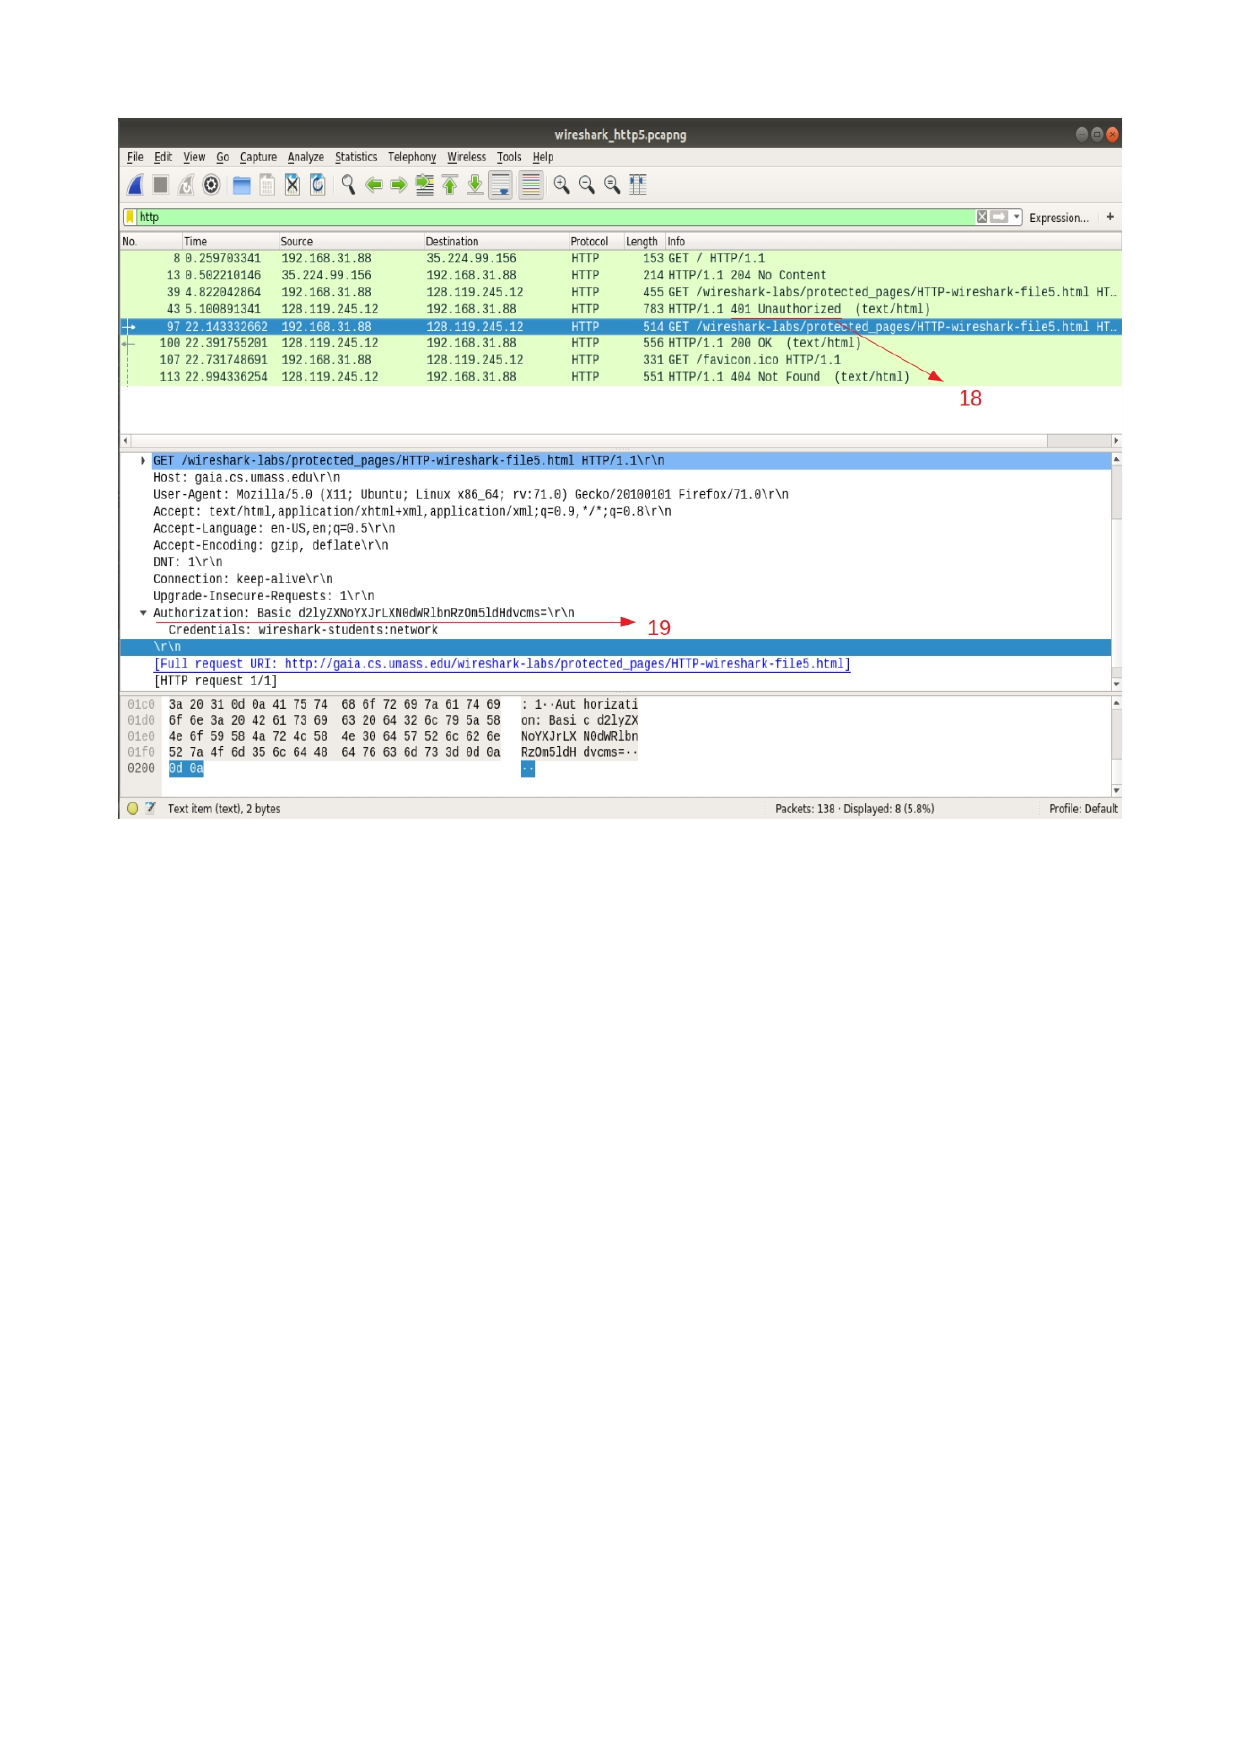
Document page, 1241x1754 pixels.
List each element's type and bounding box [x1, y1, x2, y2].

picture [118, 118, 1123, 828]
